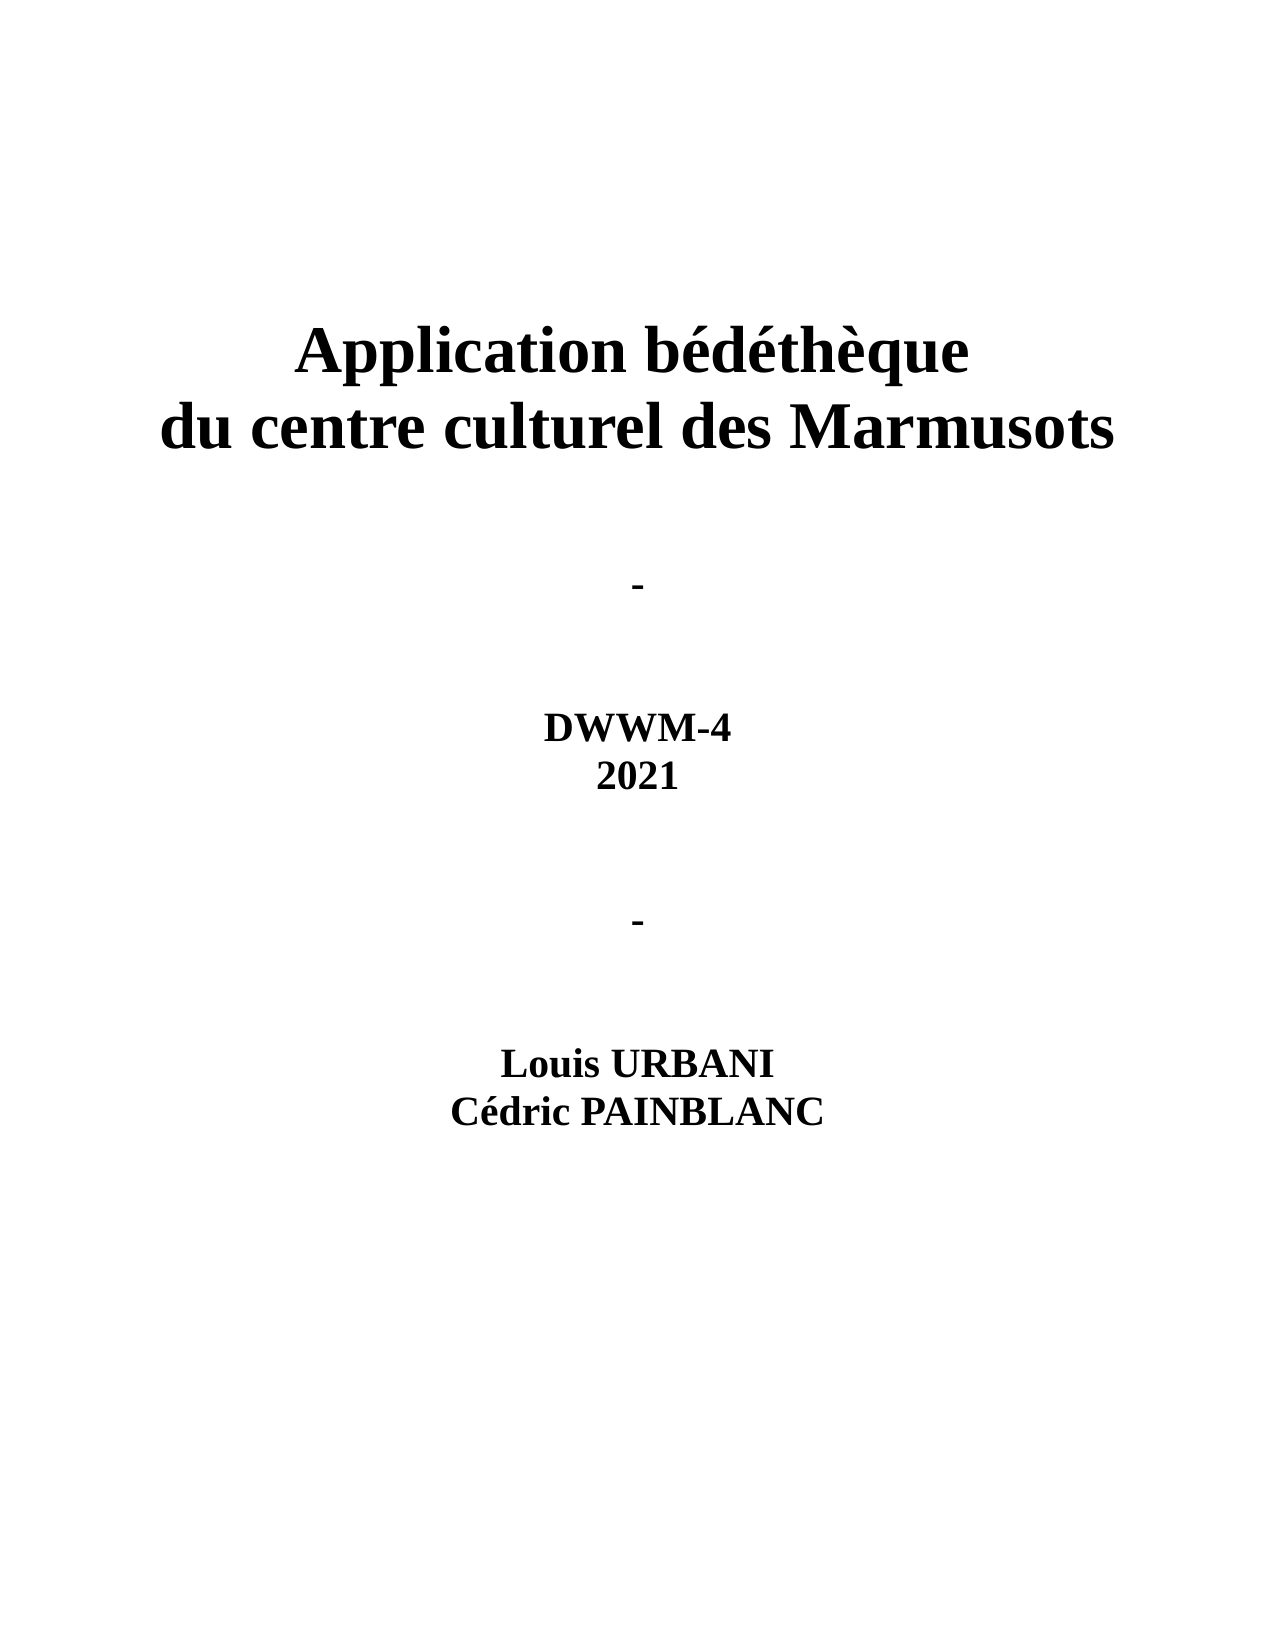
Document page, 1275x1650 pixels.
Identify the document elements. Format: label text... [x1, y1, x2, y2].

text 2021 [118, 751, 1157, 798]
text Louis URBANI [118, 1038, 1157, 1086]
text DWWM-4 [118, 703, 1157, 751]
text Application bédéthèque [118, 310, 1157, 386]
text - [118, 894, 1157, 942]
text du centre culturel des Marmusots [118, 386, 1157, 463]
text Cédric PAINBLANC [118, 1086, 1157, 1134]
text - [118, 559, 1157, 607]
